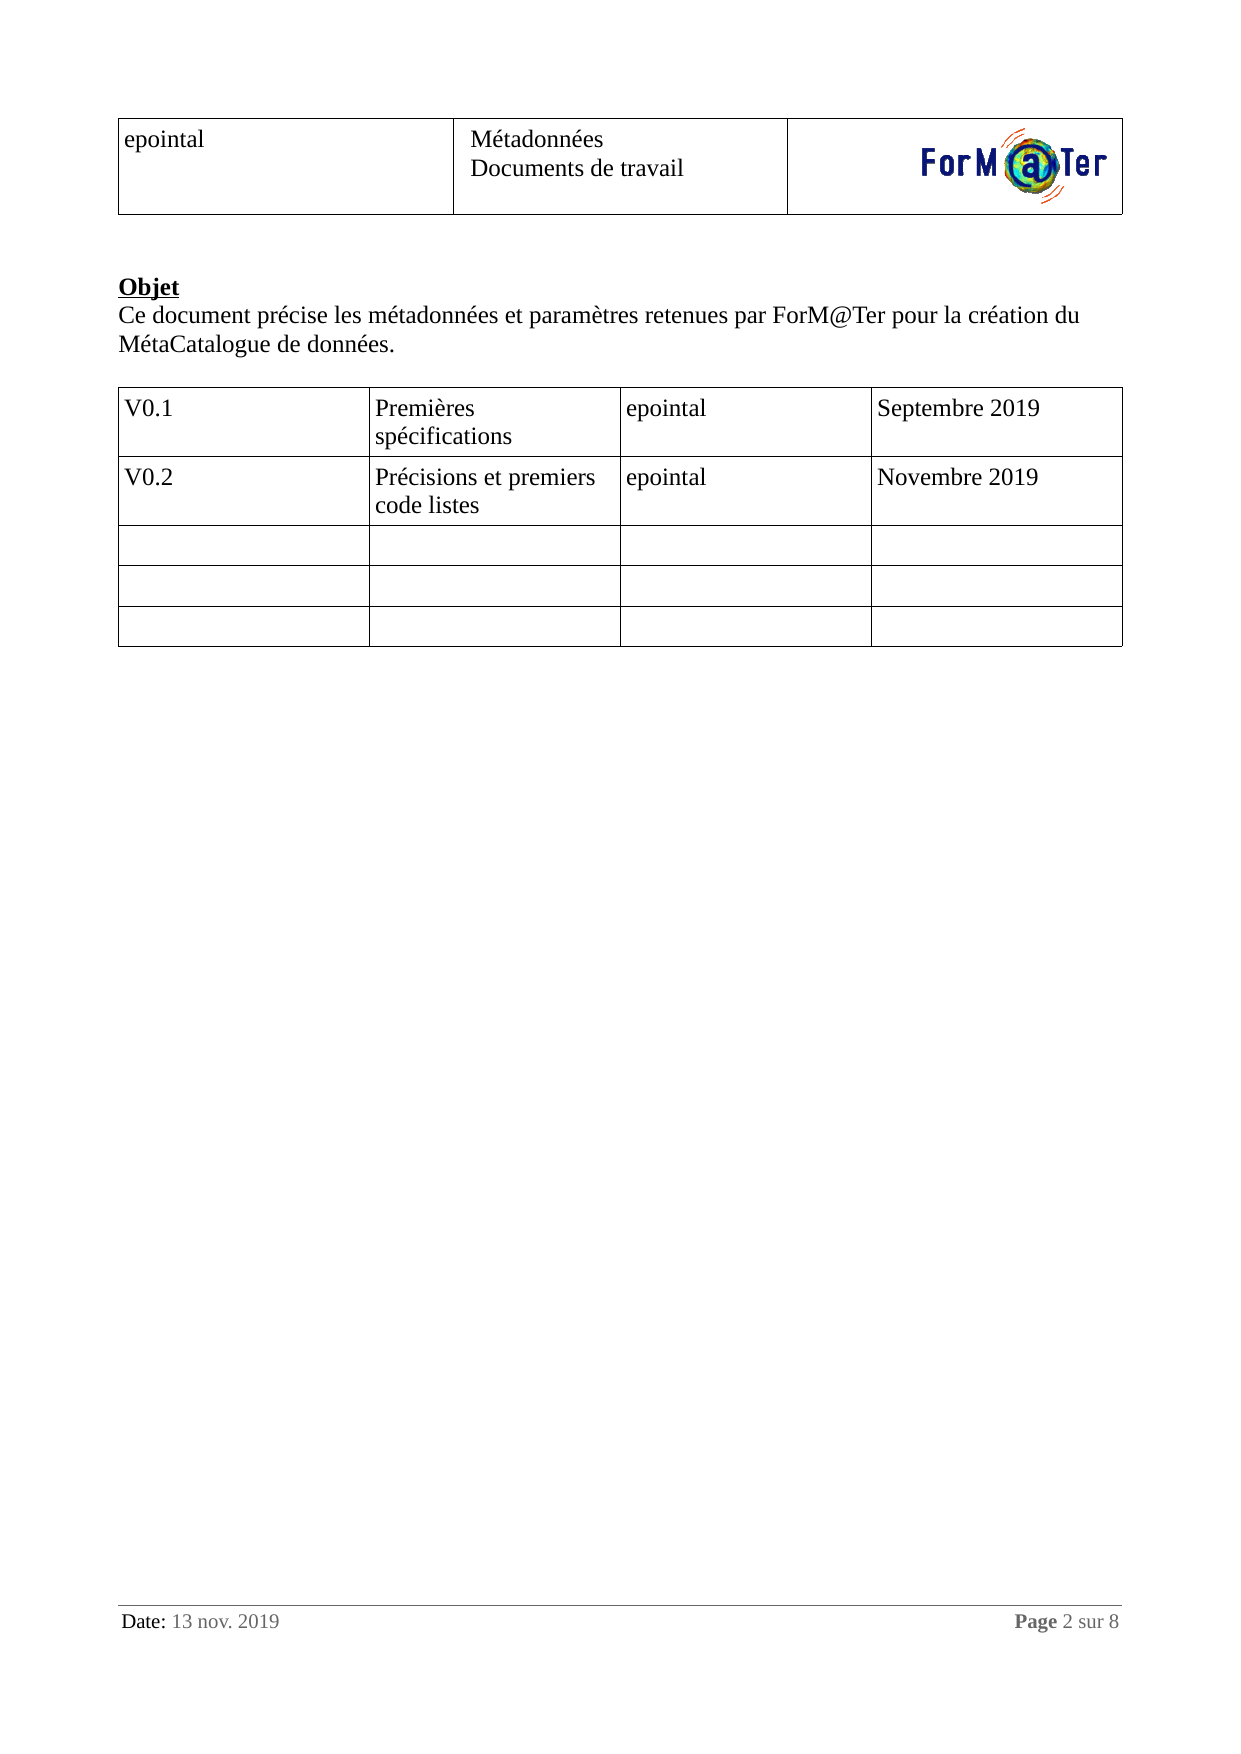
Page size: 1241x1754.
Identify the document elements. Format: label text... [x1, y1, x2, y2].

table_header epointal [621, 388, 871, 456]
table_cell [370, 566, 620, 606]
table_cell Novembre 2019 [872, 457, 1122, 525]
table_cell [872, 566, 1122, 606]
text Objet [118, 272, 1122, 301]
table_cell Précisions et premiers code listes [370, 457, 620, 525]
table_cell [621, 566, 871, 606]
table_cell [119, 607, 369, 646]
table_cell [119, 526, 369, 565]
table_cell V0.2 [119, 457, 369, 525]
table_cell [872, 526, 1122, 565]
table_cell [621, 607, 871, 646]
table_cell [370, 526, 620, 565]
table_cell [872, 607, 1122, 646]
table_cell [370, 607, 620, 646]
text Ce document précise les métadonnées et paramètres retenues par ForM@Ter pour la création du MétaCatalogue de données. [118, 301, 1122, 358]
table_header Septembre 2019 [872, 388, 1122, 456]
table_header V0.1 [119, 388, 369, 456]
table_cell [119, 566, 369, 606]
table_cell [621, 526, 871, 565]
table_cell epointal [621, 457, 871, 525]
table_header Premières spécifications [370, 388, 620, 456]
picture [911, 123, 1117, 208]
